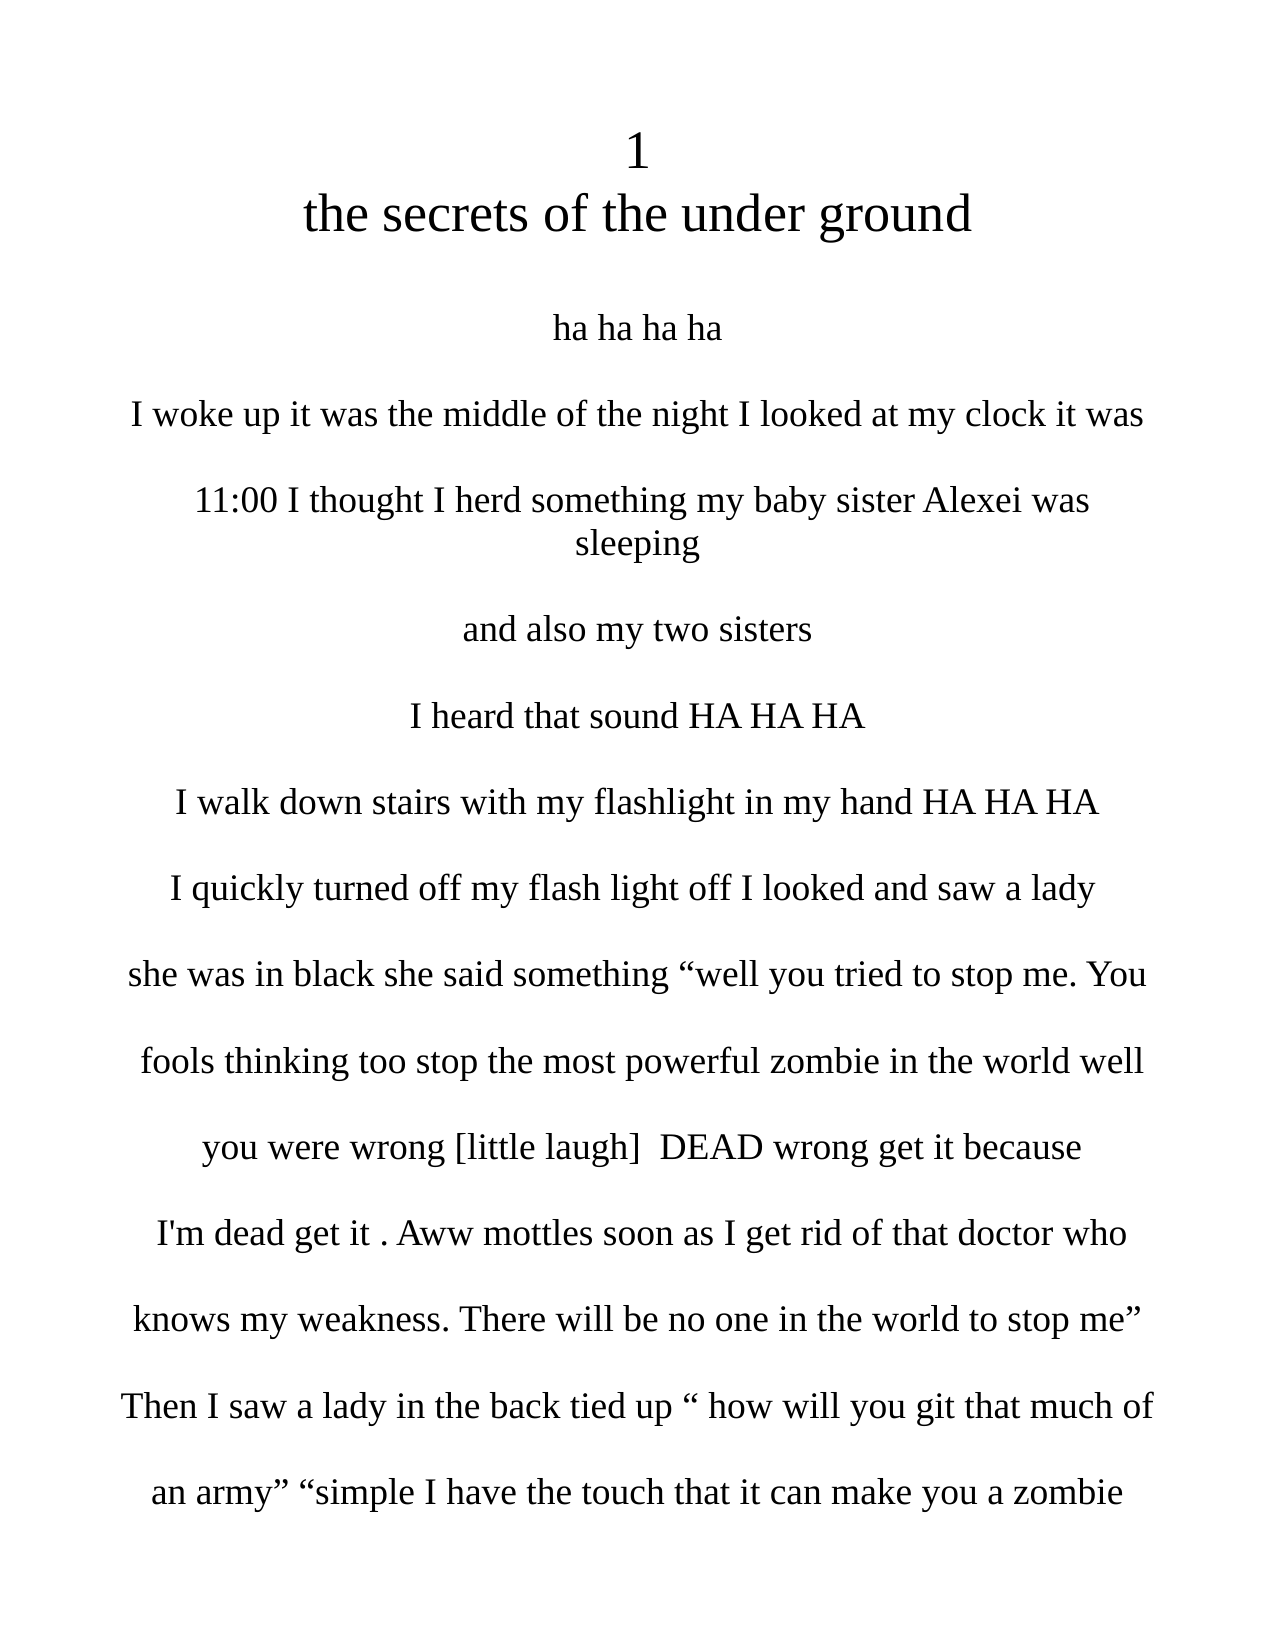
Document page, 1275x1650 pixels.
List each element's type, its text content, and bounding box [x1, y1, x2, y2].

text knows my weakness. There will be no one in the world to stop me” [118, 1297, 1157, 1340]
text the secrets of the under ground [118, 180, 1157, 243]
text Then I saw a lady in the back tied up “ how will you git that much of [118, 1383, 1157, 1426]
text I quickly turned off my flash light off I looked and saw a lady [118, 866, 1157, 909]
text I woke up it was the middle of the night I looked at my clock it was [118, 391, 1157, 434]
text I heard that sound HA HA HA [118, 693, 1157, 736]
text an army” “simple I have the touch that it can make you a zombie [118, 1469, 1157, 1512]
text 11:00 I thought I herd something my baby sister Alexei was sleeping [118, 477, 1157, 564]
text fools thinking too stop the most powerful zombie in the world well [118, 1038, 1157, 1081]
text and also my two sisters [118, 607, 1157, 650]
text ha ha ha ha [118, 305, 1157, 348]
text you were wrong [little laugh] DEAD wrong get it because [118, 1124, 1157, 1167]
text 1 [118, 118, 1157, 180]
text I'm dead get it . Aww mottles soon as I get rid of that doctor who [118, 1211, 1157, 1254]
text she was in black she said something “well you tried to stop me. You [118, 952, 1157, 995]
text I walk down stairs with my flashlight in my hand HA HA HA [118, 779, 1157, 822]
